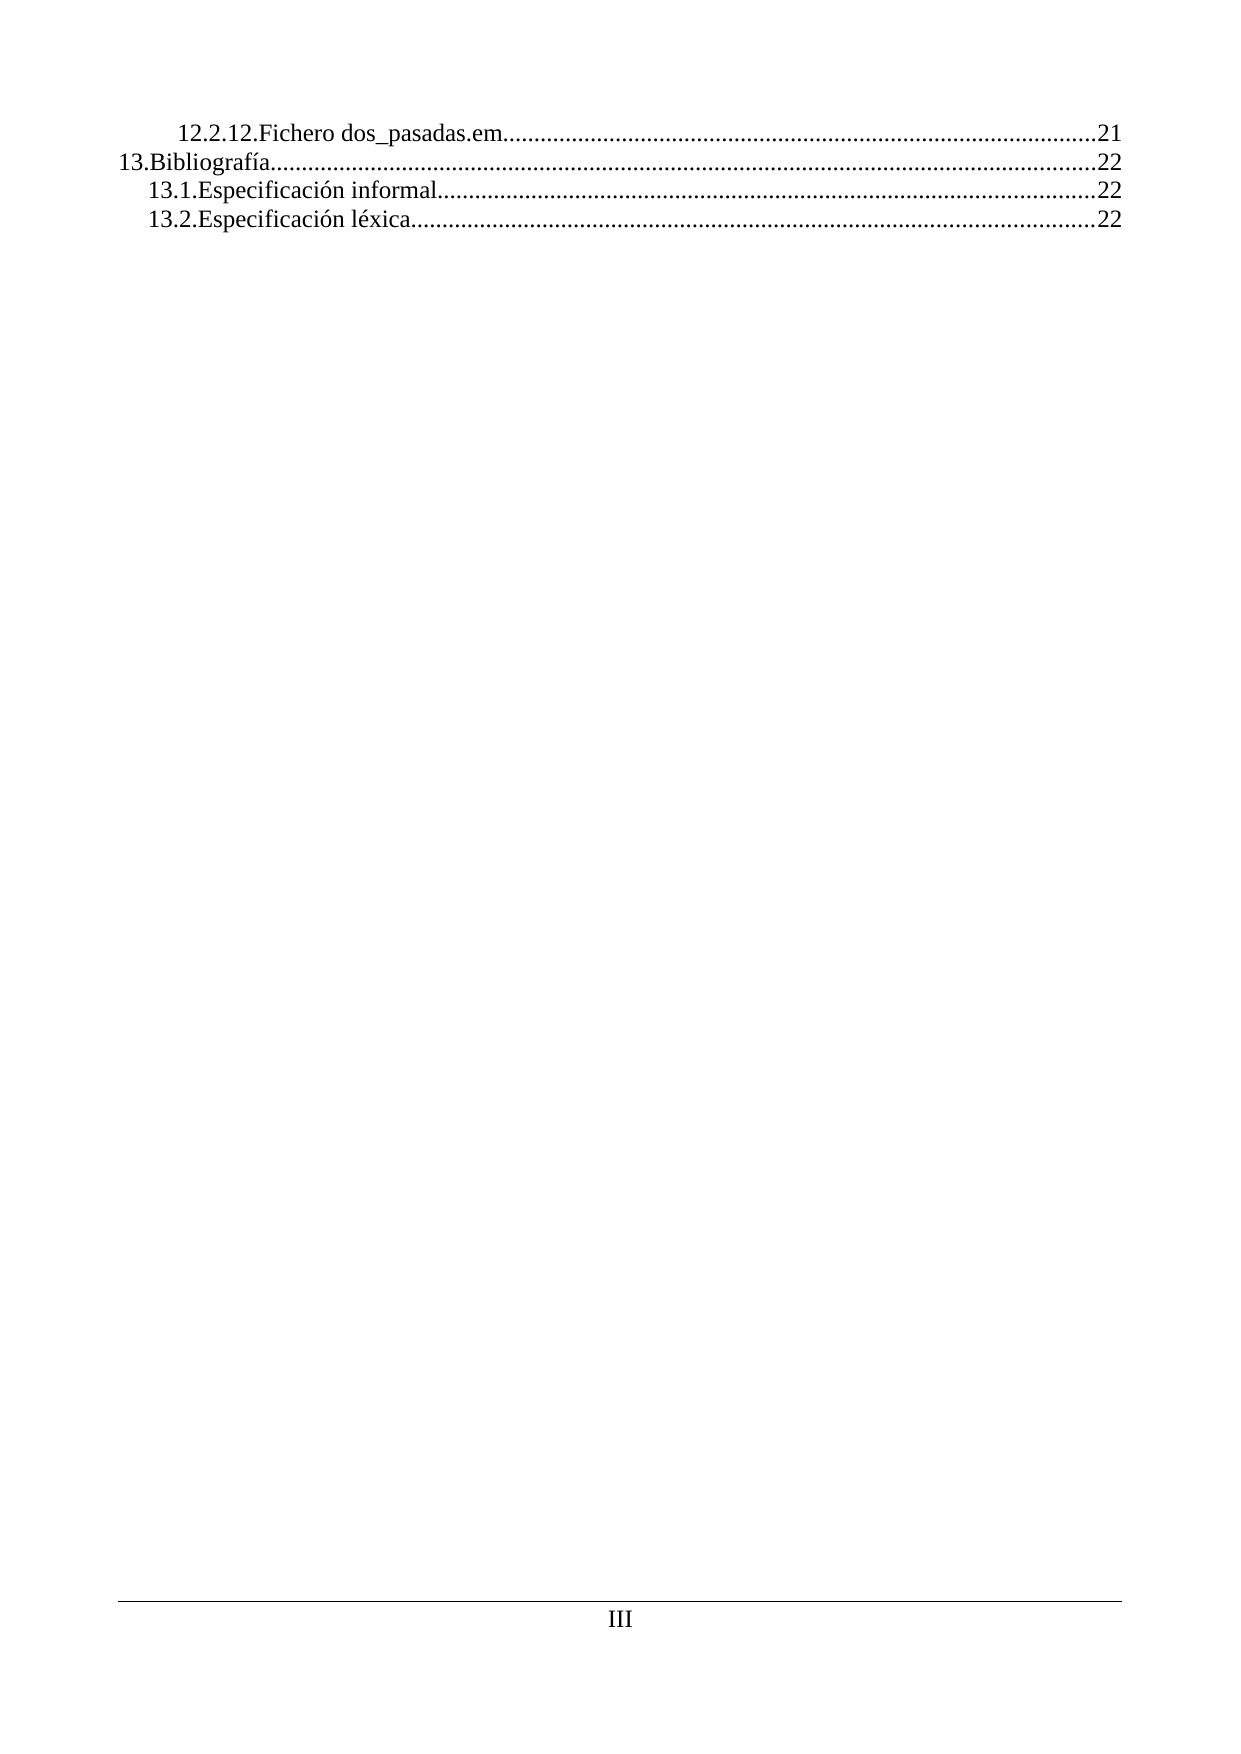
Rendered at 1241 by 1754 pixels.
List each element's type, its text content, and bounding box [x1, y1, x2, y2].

text 13.2.Especificación léxica 22 [148, 204, 1122, 233]
text 13.Bibliografía 22 [118, 147, 1122, 176]
text 13.1.Especificación informal 22 [148, 176, 1122, 204]
text 12.2.12.Fichero dos_pasadas.em 21 [177, 118, 1122, 147]
